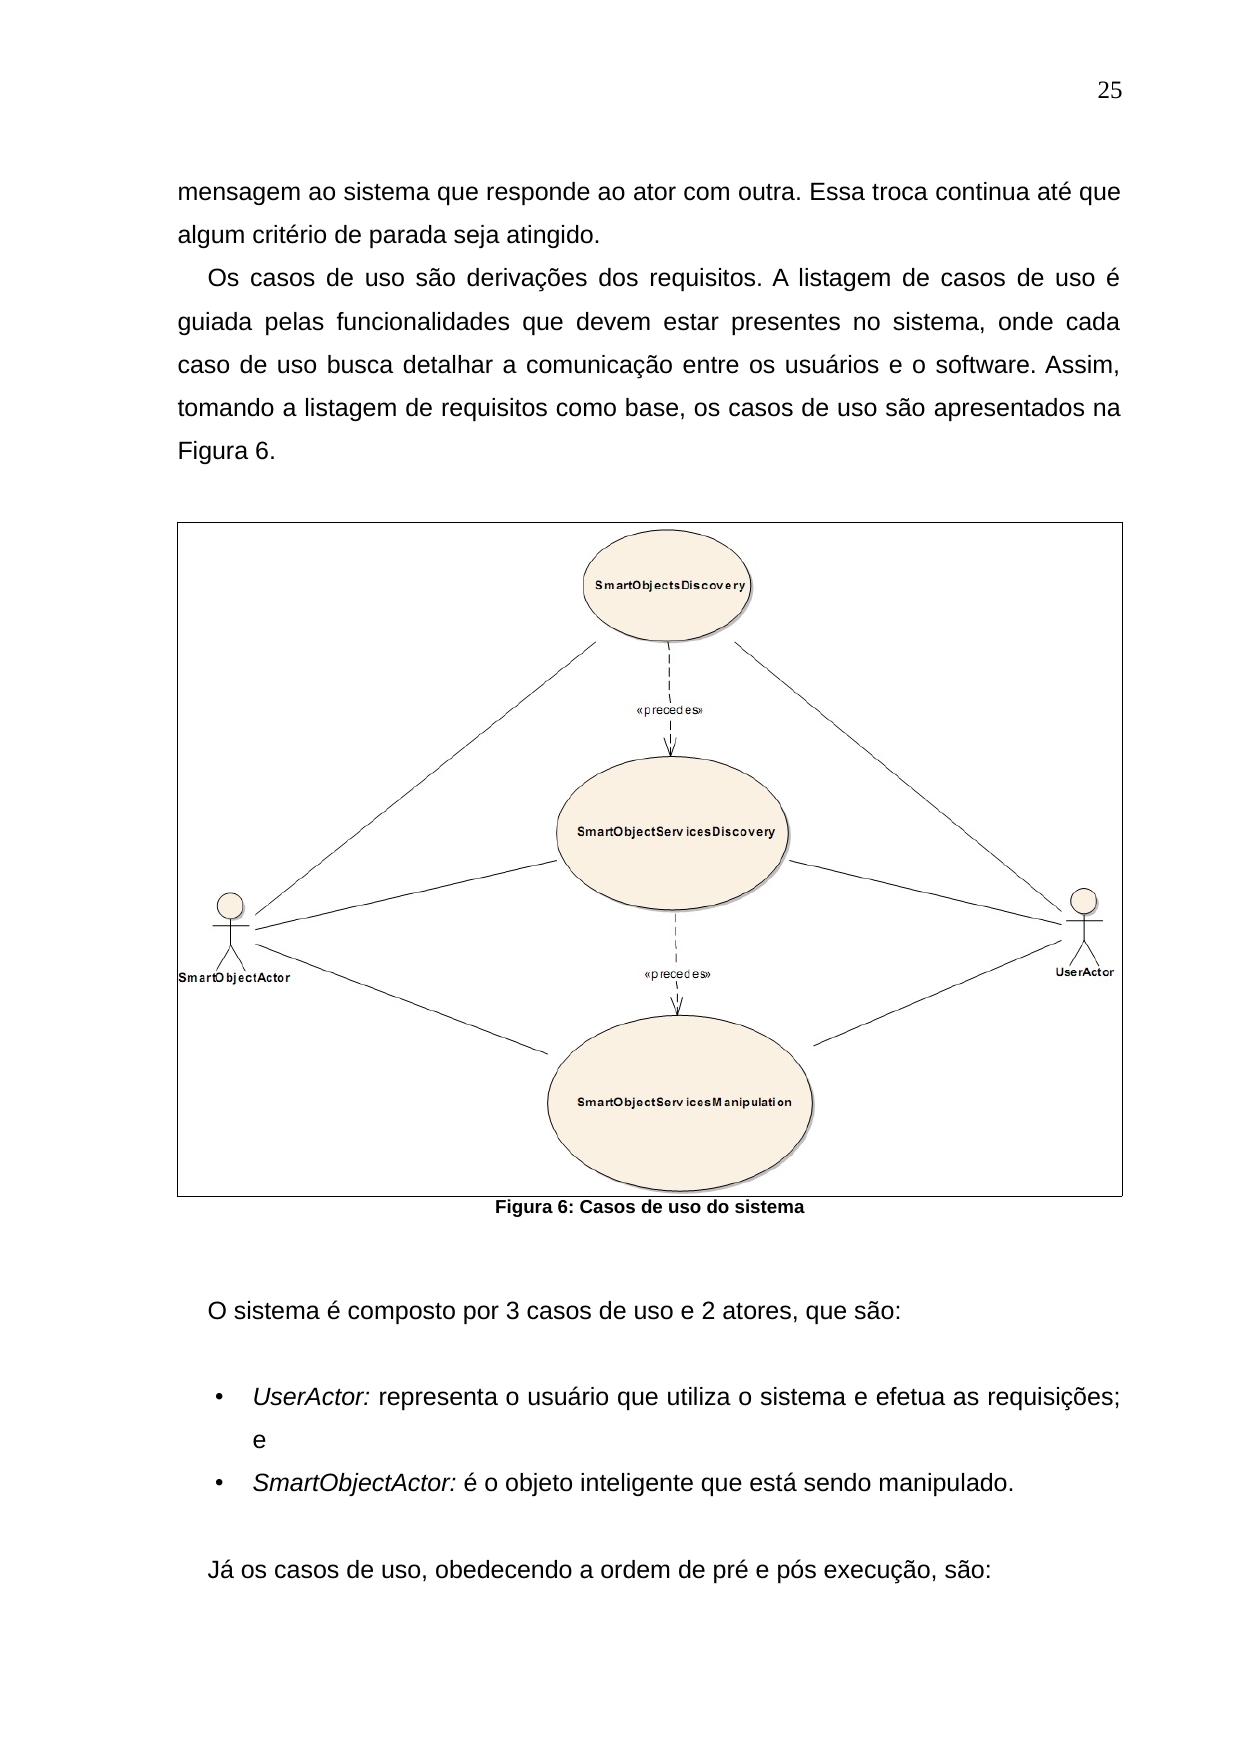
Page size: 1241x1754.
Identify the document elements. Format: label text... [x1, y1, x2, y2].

text Já os casos de uso, obedecendo a ordem de pré e pós execução, são: [177, 1554, 1122, 1583]
list SmartObjectActor: é o objeto inteligente que está sendo manipulado. [215, 1468, 1122, 1497]
text Figura 6: Casos de uso do sistema [177, 1197, 1122, 1217]
list UserActor: representa o usuário que utiliza o sistema e efetua as requisições; e [215, 1382, 1122, 1454]
text O sistema é composto por 3 casos de uso e 2 atores, que são: [177, 1296, 1122, 1324]
text mensagem ao sistema que responde ao ator com outra. Essa troca continua até que algum critério de parada seja atingido. [177, 177, 1122, 249]
text Os casos de uso são derivações dos requisitos. A listagem de casos de uso é guiada pelas funcionalidades que devem estar presentes no sistema, onde cada caso de uso busca detalhar a comunicação entre os usuários e o software. Assim, tomando a listagem de requisitos como base, os casos de uso são apresentados na Figura 6. [177, 263, 1122, 465]
picture [178, 523, 1122, 1196]
